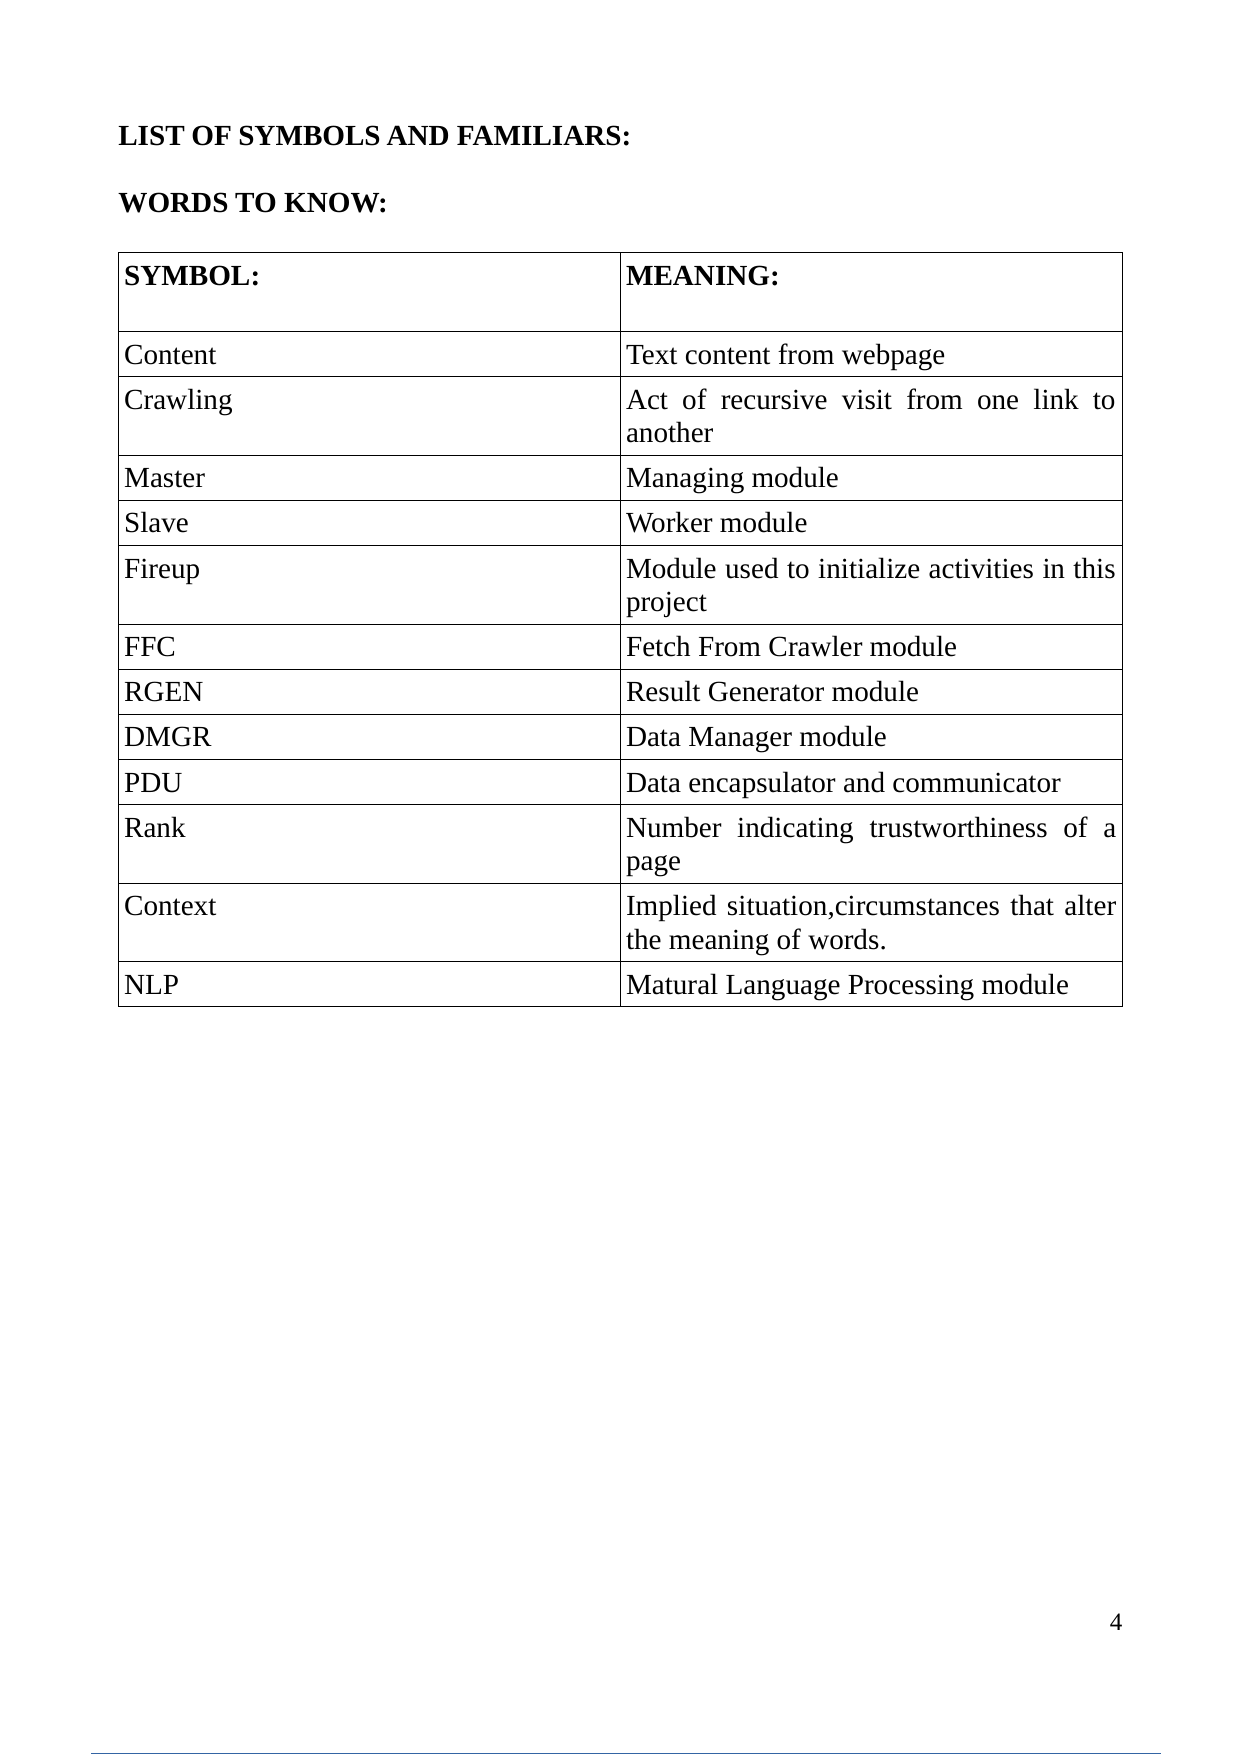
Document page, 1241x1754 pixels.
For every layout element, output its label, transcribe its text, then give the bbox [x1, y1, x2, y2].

table_cell Content [119, 332, 620, 376]
table_cell RGEN [119, 670, 620, 714]
table_cell Worker module [621, 501, 1122, 545]
table_cell Act of recursive visit from one link to another [621, 377, 1122, 455]
table_cell Context [119, 884, 620, 961]
table_cell Rank [119, 805, 620, 883]
table_cell Matural Language Processing module [621, 962, 1122, 1006]
table_cell Fetch From Crawler module [621, 625, 1122, 669]
table_cell Implied situation,circumstances that alter the meaning of words. [621, 884, 1122, 961]
table_cell Fireup [119, 546, 620, 623]
table_header MEANING: [621, 253, 1122, 331]
text WORDS TO KNOW: [118, 185, 1122, 219]
table_cell Number indicating trustworthiness of a page [621, 805, 1122, 883]
table_cell Data Manager module [621, 715, 1122, 759]
table_cell Result Generator module [621, 670, 1122, 714]
table_cell Text content from webpage [621, 332, 1122, 376]
table_cell FFC [119, 625, 620, 669]
table_cell NLP [119, 962, 620, 1006]
table_cell Crawling [119, 377, 620, 455]
table_cell Master [119, 456, 620, 500]
table_cell Module used to initialize activities in this project [621, 546, 1122, 623]
table_header SYMBOL: [119, 253, 620, 331]
text LIST OF SYMBOLS AND FAMILIARS: [118, 118, 1122, 152]
table_cell PDU [119, 760, 620, 804]
table_cell Slave [119, 501, 620, 545]
table_cell Managing module [621, 456, 1122, 500]
table_cell Data encapsulator and communicator [621, 760, 1122, 804]
table_cell DMGR [119, 715, 620, 759]
